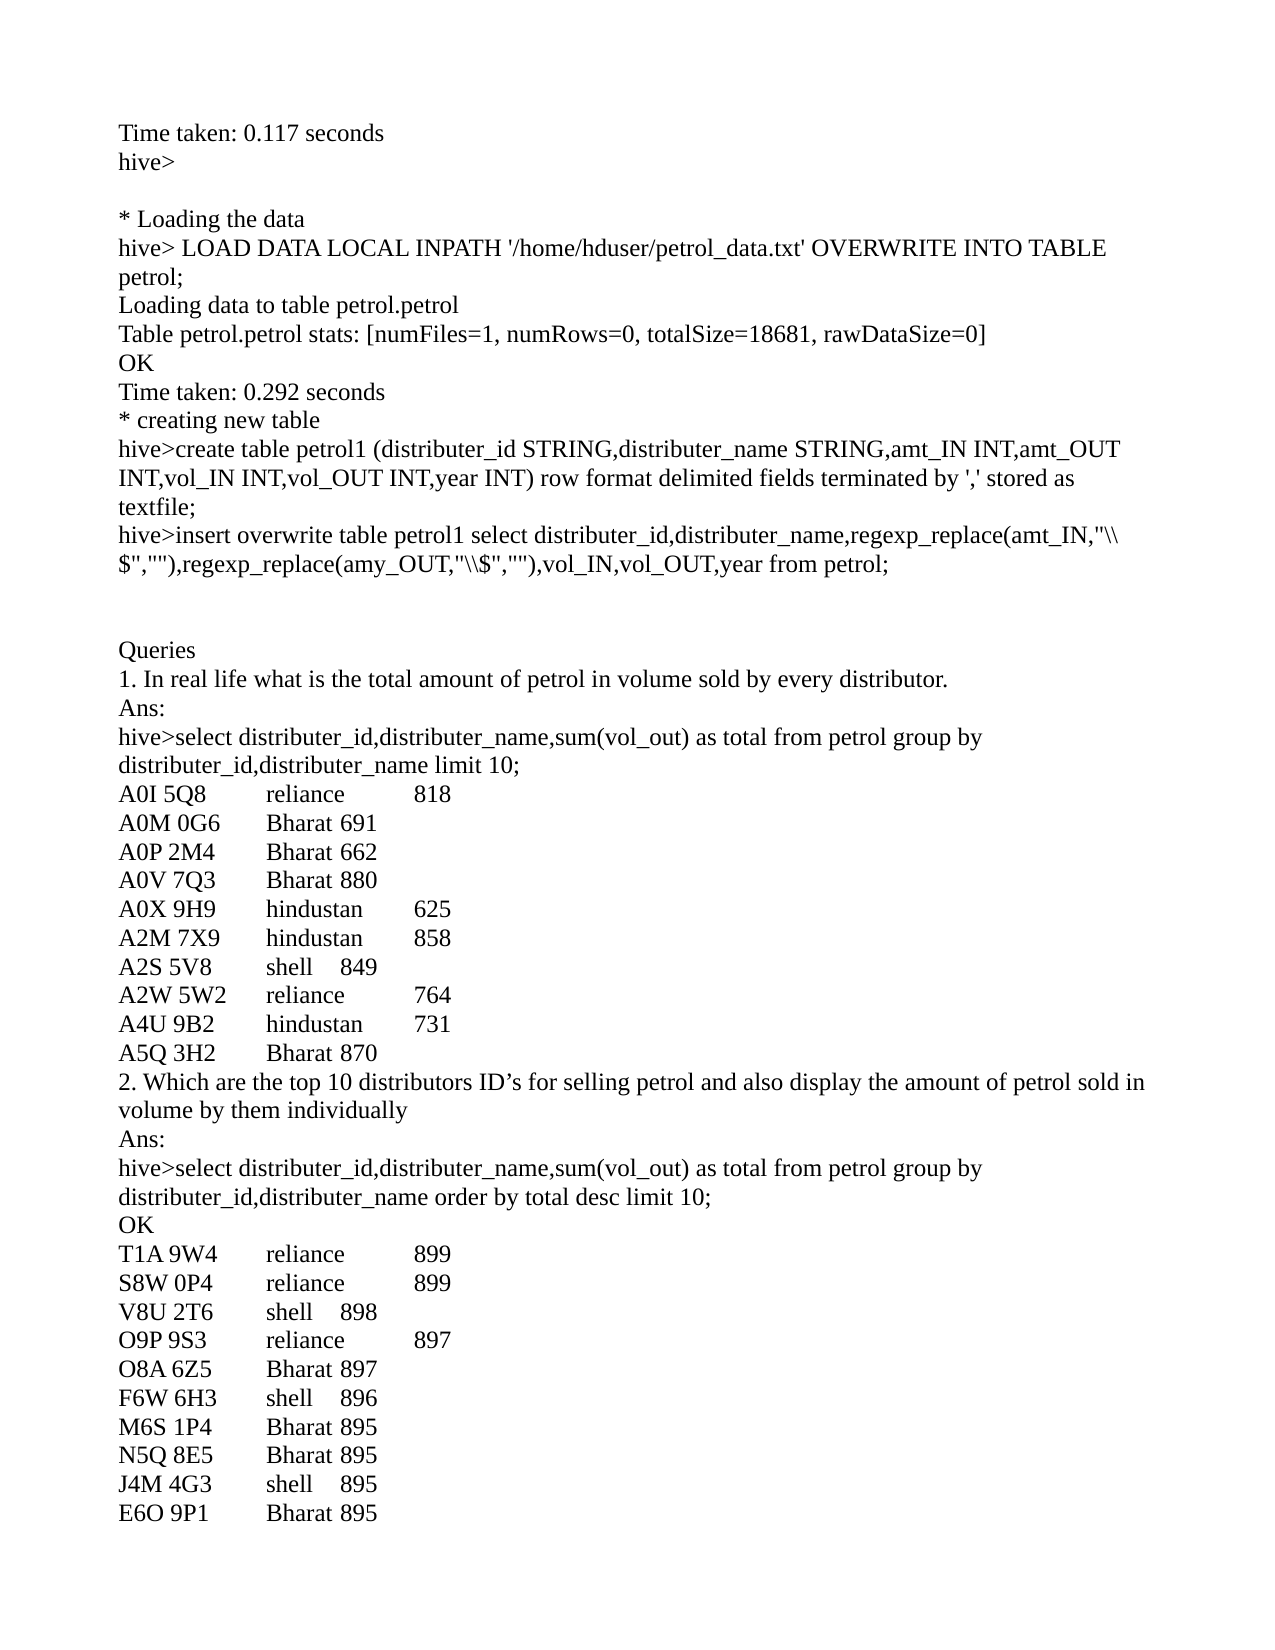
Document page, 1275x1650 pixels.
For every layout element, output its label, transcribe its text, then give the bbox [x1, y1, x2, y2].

text A5Q 3H2 Bharat 870 [118, 1038, 1157, 1067]
text A2S 5V8 shell 849 [118, 952, 1157, 981]
text J4M 4G3 shell 895 [118, 1469, 1157, 1498]
text A0P 2M4 Bharat 662 [118, 837, 1157, 866]
text * Loading the data [118, 204, 1157, 233]
text Loading data to table petrol.petrol [118, 291, 1157, 319]
text A2M 7X9 hindustan 858 [118, 923, 1157, 952]
text 2. Which are the top 10 distributors ID’s for selling petrol and also display the amount of petrol sold in volume by them individually [118, 1067, 1157, 1124]
text Ans: [118, 1124, 1157, 1153]
text Time taken: 0.292 seconds [118, 377, 1157, 406]
text hive>select distributer_id,distributer_name,sum(vol_out) as total from petrol group by distributer_id,distributer_name limit 10; [118, 722, 1157, 779]
text OK [118, 348, 1157, 377]
text V8U 2T6 shell 898 [118, 1297, 1157, 1326]
text hive> LOAD DATA LOCAL INPATH '/home/hduser/petrol_data.txt' OVERWRITE INTO TABLE petrol; [118, 233, 1157, 291]
text A0V 7Q3 Bharat 880 [118, 866, 1157, 894]
text F6W 6H3 shell 896 [118, 1383, 1157, 1412]
text hive> [118, 147, 1157, 176]
text hive>insert overwrite table petrol1 select distributer_id,distributer_name,regexp_replace(amt_IN,"\\$",""),regexp_replace(amy_OUT,"\\$",""),vol_IN,vol_OUT,year from petrol; [118, 521, 1157, 578]
text hive>select distributer_id,distributer_name,sum(vol_out) as total from petrol group by distributer_id,distributer_name order by total desc limit 10; [118, 1153, 1157, 1211]
text O9P 9S3 reliance 897 [118, 1326, 1157, 1354]
text * creating new table [118, 406, 1157, 434]
text Table petrol.petrol stats: [numFiles=1, numRows=0, totalSize=18681, rawDataSize=0] [118, 319, 1157, 348]
text Ans: [118, 693, 1157, 722]
text A0I 5Q8 reliance 818 [118, 779, 1157, 808]
text Time taken: 0.117 seconds [118, 118, 1157, 147]
text S8W 0P4 reliance 899 [118, 1268, 1157, 1297]
text hive>create table petrol1 (distributer_id STRING,distributer_name STRING,amt_IN INT,amt_OUT INT,vol_IN INT,vol_OUT INT,year INT) row format delimited fields terminated by ',' stored as textfile; [118, 434, 1157, 521]
text OK [118, 1211, 1157, 1239]
text A0M 0G6 Bharat 691 [118, 808, 1157, 837]
text A0X 9H9 hindustan 625 [118, 894, 1157, 923]
text A4U 9B2 hindustan 731 [118, 1009, 1157, 1038]
text Queries [118, 636, 1157, 664]
text E6O 9P1 Bharat 895 [118, 1498, 1157, 1527]
text A2W 5W2 reliance 764 [118, 981, 1157, 1009]
text T1A 9W4 reliance 899 [118, 1239, 1157, 1268]
text O8A 6Z5 Bharat 897 [118, 1354, 1157, 1383]
text N5Q 8E5 Bharat 895 [118, 1441, 1157, 1469]
text M6S 1P4 Bharat 895 [118, 1412, 1157, 1441]
text 1. In real life what is the total amount of petrol in volume sold by every distributor. [118, 664, 1157, 693]
